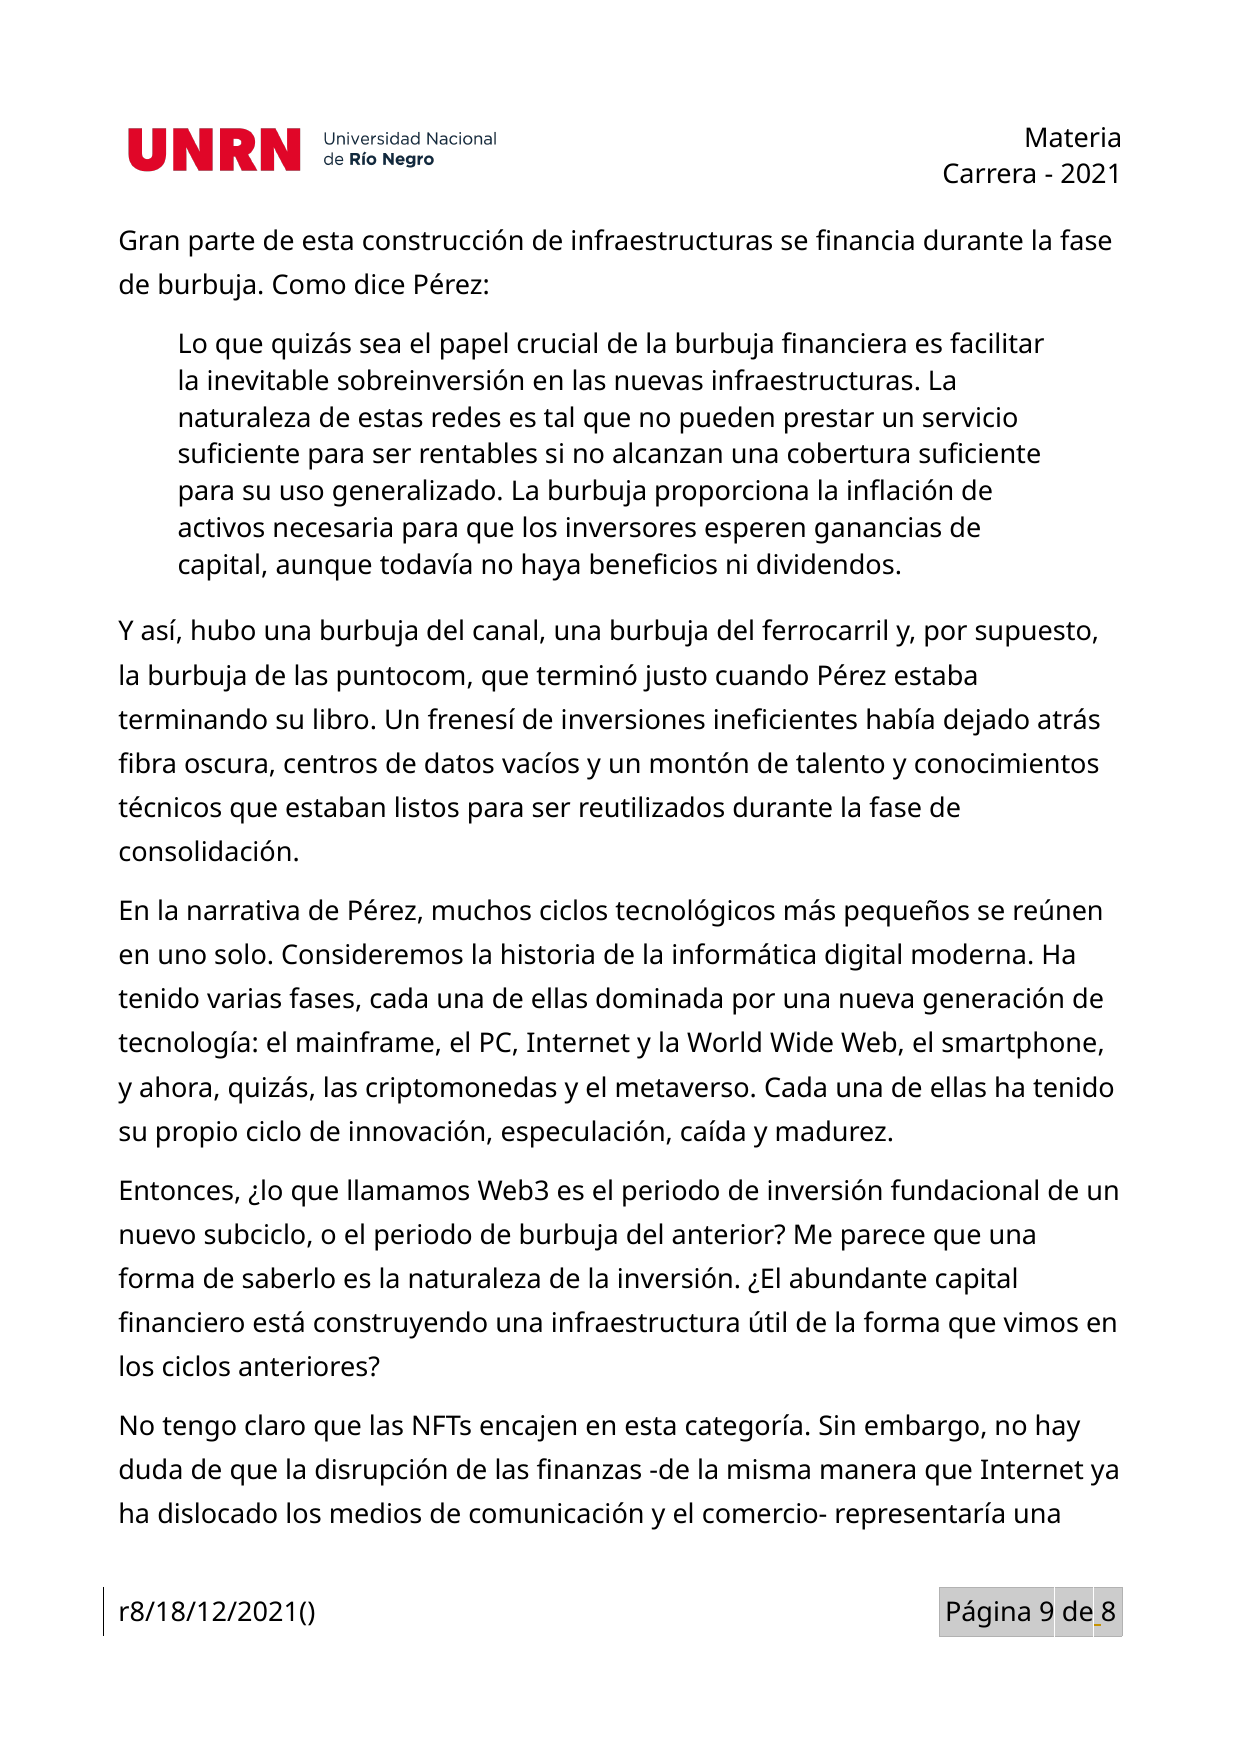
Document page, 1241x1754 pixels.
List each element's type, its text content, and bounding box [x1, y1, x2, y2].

picture [118, 118, 505, 180]
text En la narrativa de Pérez, muchos ciclos tecnológicos más pequeños se reúnen en uno solo. Consideremos la historia de la informática digital moderna. Ha tenido varias fases, cada una de ellas dominada por una nueva generación de tecnología: el mainframe, el PC, Internet y la World Wide Web, el smartphone, y ahora, quizás, las criptomonedas y el metaverso. Cada una de ellas ha tenido su propio ciclo de innovación, especulación, caída y madurez. [118, 891, 1122, 1149]
text Y así, hubo una burbuja del canal, una burbuja del ferrocarril y, por supuesto, la burbuja de las puntocom, que terminó justo cuando Pérez estaba terminando su libro. Un frenesí de inversiones ineficientes había dejado atrás fibra oscura, centros de datos vacíos y un montón de talento y conocimientos técnicos que estaban listos para ser reutilizados durante la fase de consolidación. [118, 612, 1122, 869]
text Lo que quizás sea el papel crucial de la burbuja financiera es facilitar la inevitable sobreinversión en las nuevas infraestructuras. La naturaleza de estas redes es tal que no pueden prestar un servicio suficiente para ser rentables si no alcanzan una cobertura suficiente para su uso generalizado. La burbuja proporciona la inflación de activos necesaria para que los inversores esperen ganancias de capital, aunque todavía no haya beneficios ni dividendos. [177, 324, 1063, 582]
text Gran parte de esta construcción de infraestructuras se financia durante la fase de burbuja. Como dice Pérez: [118, 221, 1122, 302]
text No tengo claro que las NFTs encajen en esta categoría. Sin embargo, no hay duda de que la disrupción de las finanzas -de la misma manera que Internet ya ha dislocado los medios de comunicación y el comercio- representaría una [118, 1406, 1122, 1532]
text Entonces, ¿lo que llamamos Web3 es el periodo de inversión fundacional de un nuevo subciclo, o el periodo de burbuja del anterior? Me parece que una forma de saberlo es la naturaleza de la inversión. ¿El abundante capital financiero está construyendo una infraestructura útil de la forma que vimos en los ciclos anteriores? [118, 1171, 1122, 1384]
